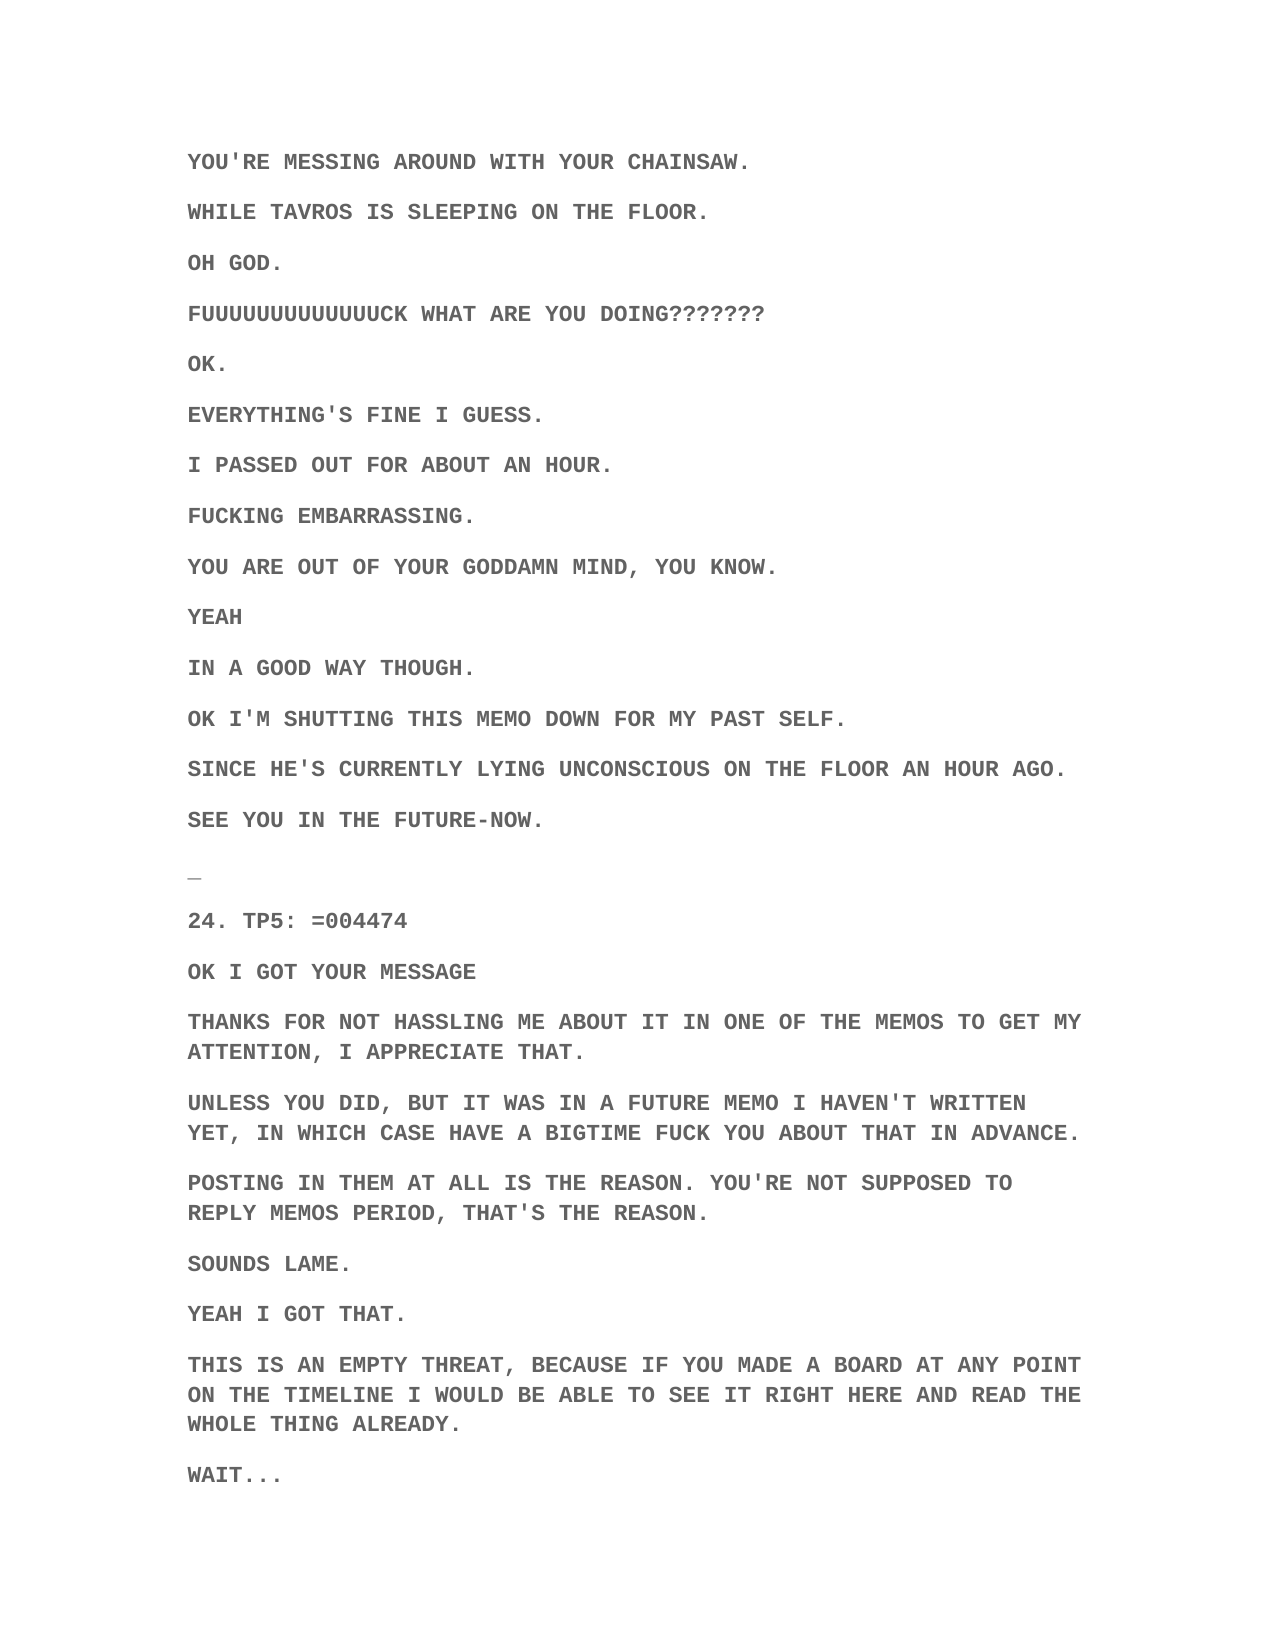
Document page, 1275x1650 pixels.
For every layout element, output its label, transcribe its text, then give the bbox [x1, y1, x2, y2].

text YOU ARE OUT OF YOUR GODDAMN MIND, YOU KNOW. [187, 555, 1087, 581]
text WAIT... [187, 1463, 1087, 1489]
text OK I GOT YOUR MESSAGE [187, 960, 1087, 986]
text YOU'RE MESSING AROUND WITH YOUR CHAINSAW. [187, 150, 1087, 176]
text OH GOD. [187, 251, 1087, 277]
text YEAH I GOT THAT. [187, 1302, 1087, 1328]
text POSTING IN THEM AT ALL IS THE REASON. YOU'RE NOT SUPPOSED TO REPLY MEMOS PERIOD, THAT'S THE REASON. [187, 1171, 1087, 1227]
text WHILE TAVROS IS SLEEPING ON THE FLOOR. [187, 201, 1087, 227]
text FUUUUUUUUUUUUUCK WHAT ARE YOU DOING??????? [187, 302, 1087, 328]
text _ [187, 859, 1087, 885]
text YEAH [187, 606, 1087, 632]
text OK I'M SHUTTING THIS MEMO DOWN FOR MY PAST SELF. [187, 707, 1087, 733]
text OK. [187, 352, 1087, 378]
text IN A GOOD WAY THOUGH. [187, 656, 1087, 682]
text FUCKING EMBARRASSING. [187, 504, 1087, 530]
text SOUNDS LAME. [187, 1252, 1087, 1278]
text EVERYTHING'S FINE I GUESS. [187, 403, 1087, 429]
text UNLESS YOU DID, BUT IT WAS IN A FUTURE MEMO I HAVEN'T WRITTEN YET, IN WHICH CASE HAVE A BIGTIME FUCK YOU ABOUT THAT IN ADVANCE. [187, 1091, 1087, 1147]
text SEE YOU IN THE FUTURE-NOW. [187, 808, 1087, 834]
text THANKS FOR NOT HASSLING ME ABOUT IT IN ONE OF THE MEMOS TO GET MY ATTENTION, I APPRECIATE THAT. [187, 1011, 1087, 1066]
text SINCE HE'S CURRENTLY LYING UNCONSCIOUS ON THE FLOOR AN HOUR AGO. [187, 757, 1087, 783]
text I PASSED OUT FOR ABOUT AN HOUR. [187, 454, 1087, 480]
text 24. TP5: =004474 [187, 909, 1087, 935]
text THIS IS AN EMPTY THREAT, BECAUSE IF YOU MADE A BOARD AT ANY POINT ON THE TIMELINE I WOULD BE ABLE TO SEE IT RIGHT HERE AND READ THE WHOLE THING ALREADY. [187, 1353, 1087, 1439]
